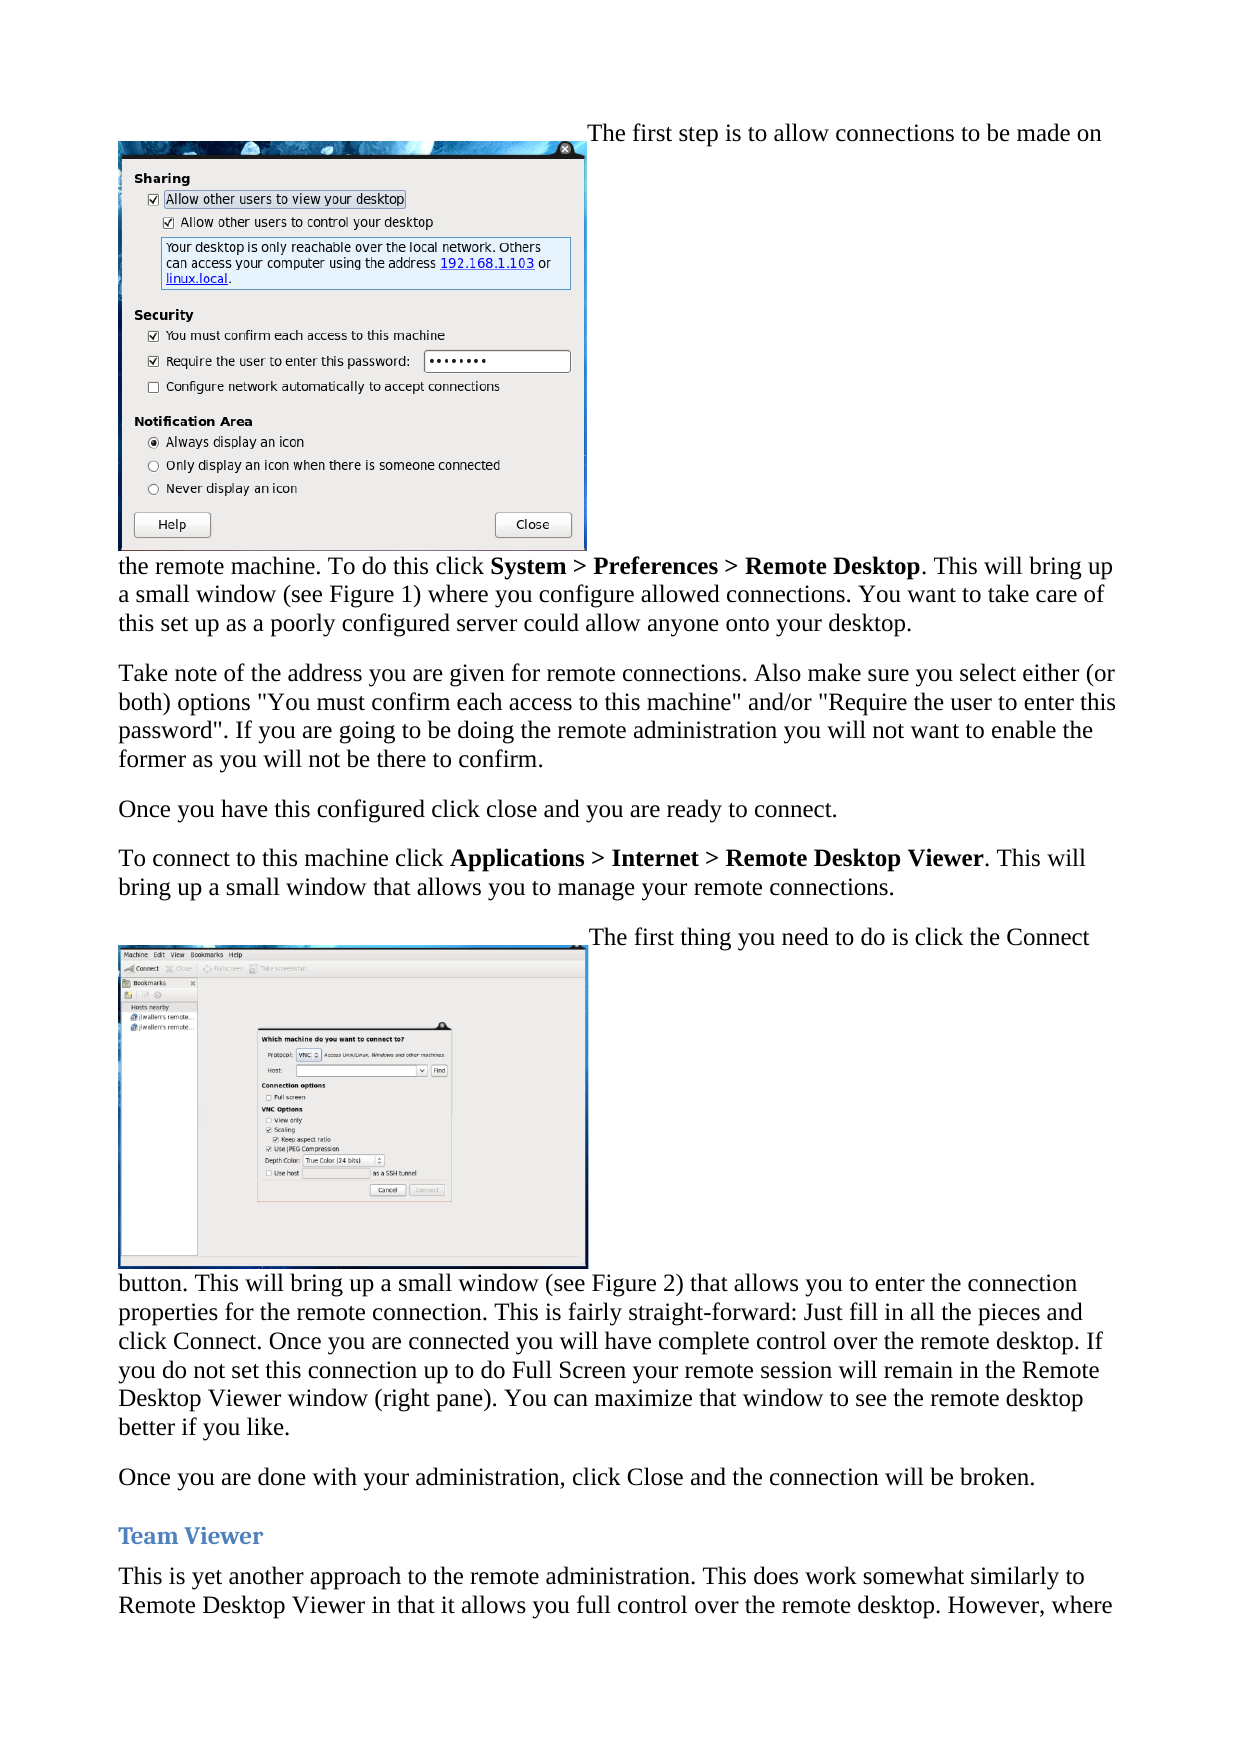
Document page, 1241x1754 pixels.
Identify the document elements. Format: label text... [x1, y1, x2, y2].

text Once you are done with your administration, click Close and the connection will be broken. [118, 1462, 1122, 1491]
text This is yet another approach to the remote administration. This does work somewhat similarly to Remote Desktop Viewer in that it allows you full control over the remote desktop. However, where [118, 1561, 1122, 1618]
text Once you have this configured click close and you are ready to connect. [118, 794, 1122, 822]
text To connect to this machine click Applications > Internet > Remote Desktop Viewer. This will bring up a small window that allows you to manage your remote connections. [118, 843, 1122, 901]
text The first step is to allow connections to be made on the remote machine. To do this click System > Preferences > Remote Desktop. This will bring up a small window (see Figure 1) where you configure allowed connections. You want to take care of this set up as a poorly configured server could allow anyone onto your desktop. [118, 118, 1122, 637]
text The first thing you need to do is click the Connect button. This will bring up a small window (see Figure 2) that allows you to enter the connection properties for the remote connection. This is fairly straight-forward: Just fill in all the pieces and click Connect. Once you are connected you will have complete control over the remote desktop. If you do not set this connection up to do Full Screen your remote session will remain in the Remote Desktop Viewer window (right pane). You can maximize that window to see the remote desktop better if you like. [118, 922, 1122, 1441]
text Take note of the address you are given for remote connections. Also make sure you select either (or both) options "You must confirm each access to this machine" and/or "Require the user to enter this password". If you are going to be doing the remote administration you will not want to enable the former as you will not be there to confirm. [118, 658, 1122, 773]
subtitle Team Viewer [118, 1522, 1122, 1551]
